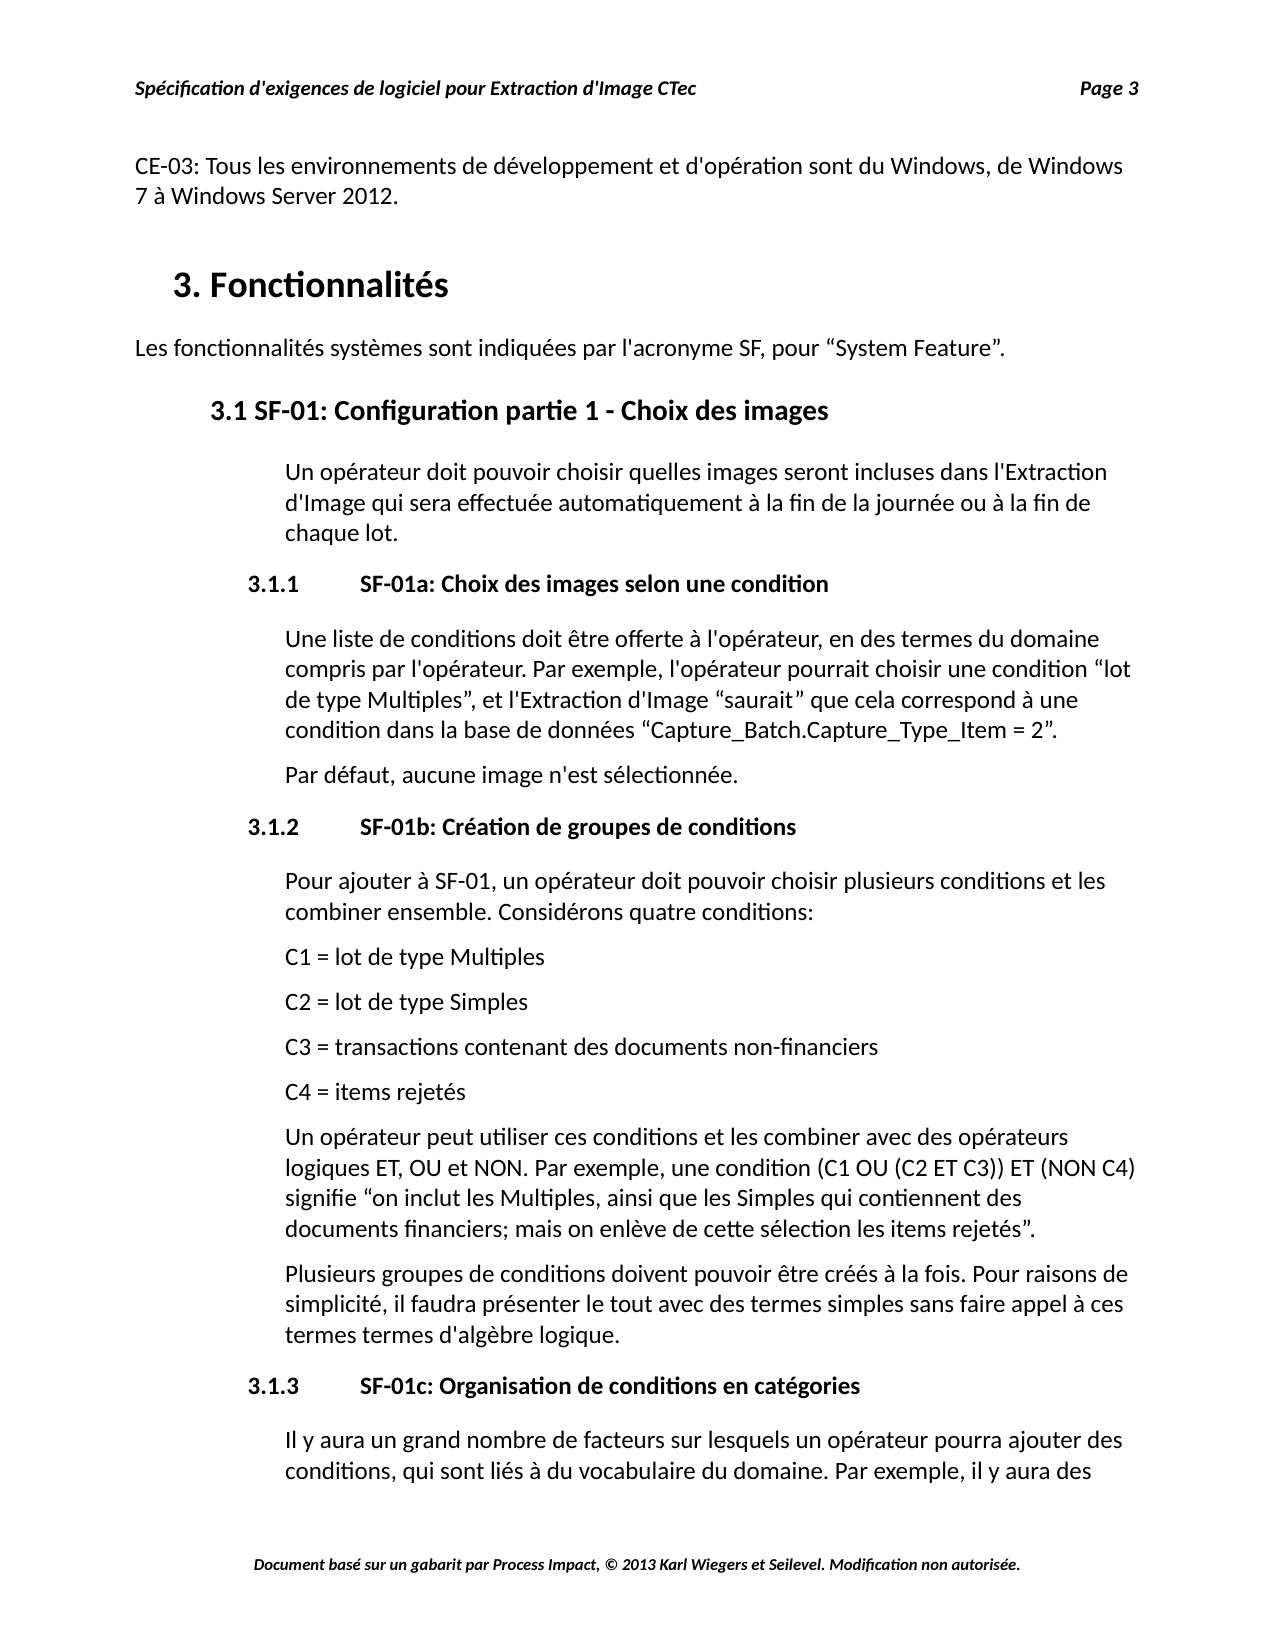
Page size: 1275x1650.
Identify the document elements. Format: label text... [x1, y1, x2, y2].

list Un opérateur peut utiliser ces conditions et les combiner avec des opérateurs logiques ET, OU et NON. Par exemple, une condition (C1 OU (C2 ET C3)) ET (NON C4) signifie “on inclut les Multiples, ainsi que les Simples qui contiennent des documents financiers; mais on enlève de cette sélection les items rejetés”. [247, 1121, 1140, 1243]
list Il y aura un grand nombre de facteurs sur lesquels un opérateur pourra ajouter des conditions, qui sont liés à du vocabulaire du domaine. Par exemple, il y aura des [247, 1424, 1140, 1485]
list Par défaut, aucune image n'est sélectionnée. [247, 759, 1140, 790]
list Un opérateur doit pouvoir choisir quelles images seront incluses dans l'Extraction d'Image qui sera effectuée automatiquement à la fin de la journée ou à la fin de chaque lot. [247, 456, 1140, 548]
subtitle Fonctionnalités [172, 261, 1140, 307]
list Pour ajouter à SF-01, un opérateur doit pouvoir choisir plusieurs conditions et les combiner ensemble. Considérons quatre conditions: [247, 865, 1140, 926]
subtitle SF-01a: Choix des images selon une condition [247, 573, 1140, 598]
list C2 = lot de type Simples [247, 986, 1140, 1016]
list Une liste de conditions doit être offerte à l'opérateur, en des termes du domaine compris par l'opérateur. Par exemple, l'opérateur pourrait choisir une condition “lot de type Multiples”, et l'Extraction d'Image “saurait” que cela correspond à une condition dans la base de données “Capture_Batch.Capture_Type_Item = 2”. [247, 623, 1140, 745]
subtitle SF-01: Configuration partie 1 - Choix des images [210, 392, 1140, 427]
subtitle SF-01c: Organisation de conditions en catégories [247, 1374, 1140, 1399]
text Les fonctionnalités systèmes sont indiquées par l'acronyme SF, pour “System Feature”. [135, 332, 1140, 362]
list C1 = lot de type Multiples [247, 941, 1140, 971]
subtitle SF-01b: Création de groupes de conditions [247, 815, 1140, 840]
list C3 = transactions contenant des documents non-financiers [247, 1031, 1140, 1061]
text CE-03: Tous les environnements de développement et d'opération sont du Windows, de Windows 7 à Windows Server 2012. [135, 150, 1140, 211]
list C4 = items rejetés [247, 1076, 1140, 1107]
list Plusieurs groupes de conditions doivent pouvoir être créés à la fois. Pour raisons de simplicité, il faudra présenter le tout avec des termes simples sans faire appel à ces termes termes d'algèbre logique. [247, 1258, 1140, 1349]
